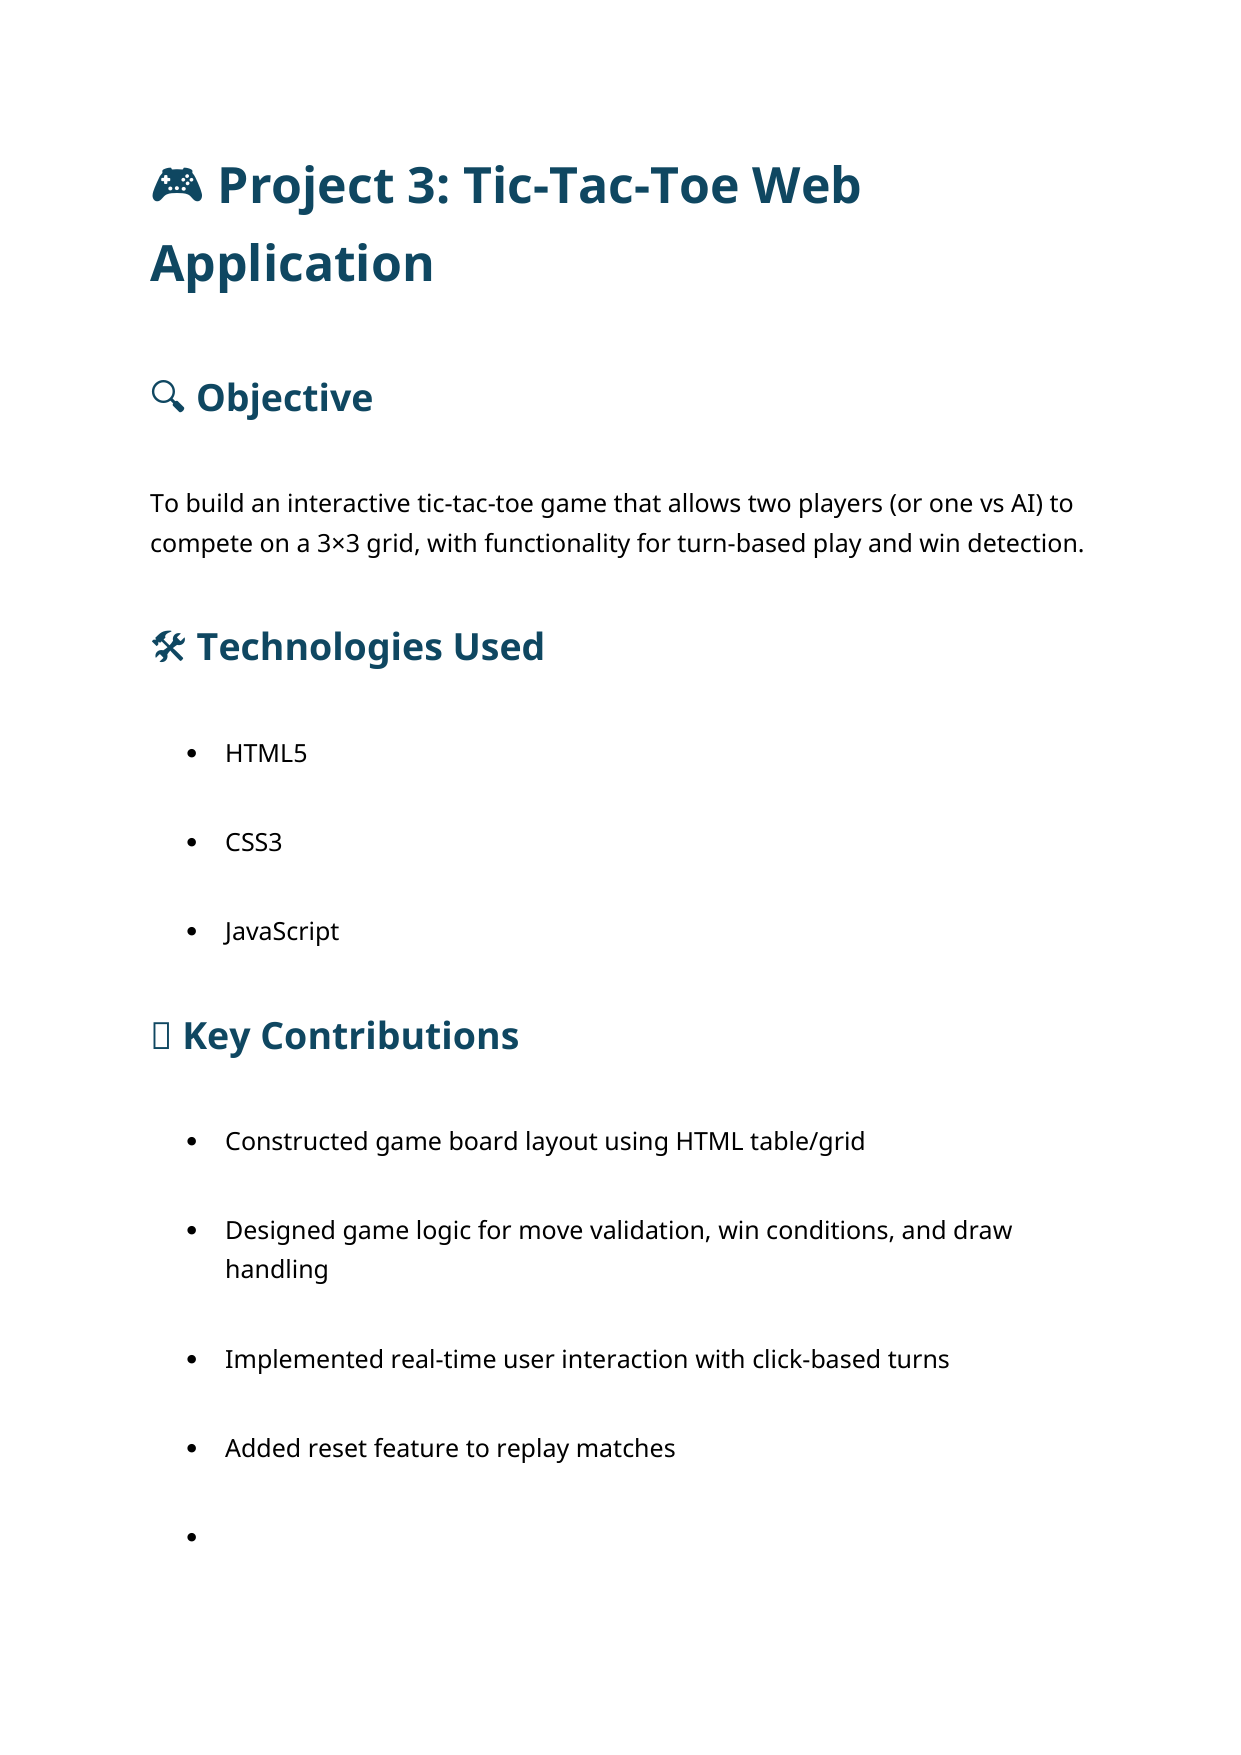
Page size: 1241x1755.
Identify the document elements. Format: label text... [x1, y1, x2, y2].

subtitle 🎮 Project 3: Tic-Tac-Toe Web Application [150, 150, 1090, 296]
list Designed game logic for move validation, win conditions, and draw handling [187, 1213, 1090, 1286]
list Implemented real-time user interaction with click-based turns [187, 1341, 1090, 1375]
list CSS3 [187, 824, 1090, 859]
list JavaScript [187, 914, 1090, 948]
text To build an interactive tic-tac-toe game that allows two players (or one vs AI) to compete on a 3×3 grid, with functionality for turn-based play and win detection. [150, 486, 1090, 559]
list Constructed game board layout using HTML table/grid [187, 1124, 1090, 1158]
subtitle 🔍 Objective [150, 371, 1090, 422]
list Added reset feature to replay matches [187, 1431, 1090, 1464]
subtitle 🛠 Technologies Used [150, 621, 1090, 672]
list HTML5 [187, 735, 1090, 769]
subtitle 💡 Key Contributions [150, 1009, 1090, 1060]
